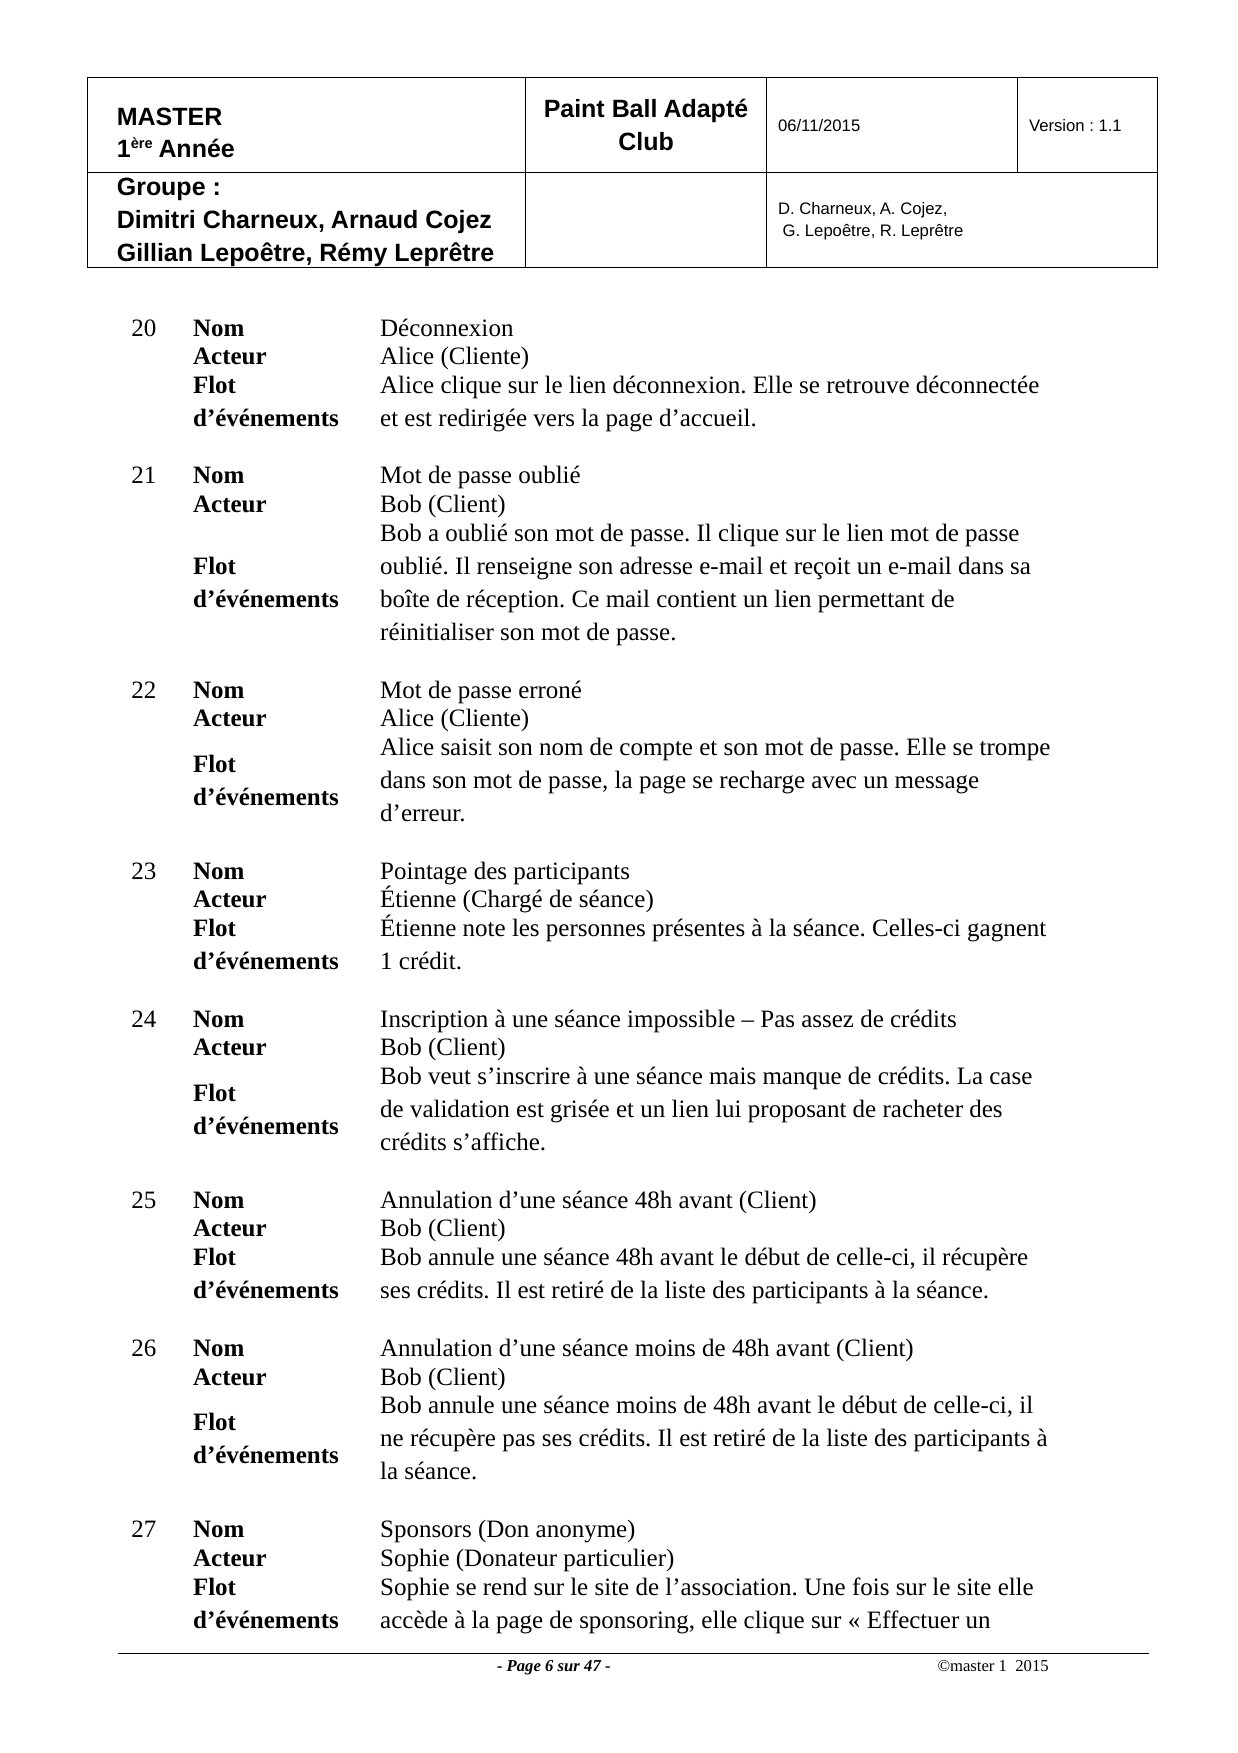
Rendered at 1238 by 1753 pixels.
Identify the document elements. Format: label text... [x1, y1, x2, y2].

table_cell Nom [190, 675, 377, 703]
table_cell [190, 1304, 377, 1333]
table_cell Nom [190, 1004, 377, 1032]
table_cell Flot d’événements [190, 732, 377, 827]
table_cell [97, 1033, 190, 1061]
table_cell Mot de passe oublié [377, 461, 1057, 489]
table_cell Inscription à une séance impossible – Pas assez de crédits [377, 1004, 1057, 1032]
table_cell [190, 827, 377, 856]
table_cell [97, 1485, 190, 1514]
table_cell [97, 1571, 190, 1634]
table_cell Alice saisit son nom de compte et son mot de passe. Elle se trompe dans son mot de passe, la page se recharge avec un message d’erreur. [377, 732, 1057, 827]
table_cell Acteur [190, 1362, 377, 1390]
table_cell Alice (Cliente) [377, 704, 1057, 732]
table_cell [377, 1156, 1057, 1185]
table_cell 25 [97, 1185, 190, 1213]
table_cell [190, 1156, 377, 1185]
table_cell Flot d’événements [190, 1061, 377, 1156]
table_cell [97, 1543, 190, 1571]
table_cell Bob veut s’inscrire à une séance mais manque de crédits. La case de validation est grisée et un lien lui proposant de racheter des crédits s’affiche. [377, 1061, 1057, 1156]
table_cell Acteur [190, 489, 377, 518]
table_cell Sophie (Donateur particulier) [377, 1543, 1057, 1571]
table_cell Sponsors (Don anonyme) [377, 1514, 1057, 1543]
table_cell [377, 432, 1057, 461]
table_cell [377, 1304, 1057, 1333]
table_cell Bob (Client) [377, 1033, 1057, 1061]
table_cell Bob a oublié son mot de passe. Il clique sur le lien mot de passe oublié. Il renseigne son adresse e-mail et reçoit un e-mail dans sa boîte de réception. Ce mail contient un lien permettant de réinitialiser son mot de passe. [377, 518, 1057, 646]
table_cell [97, 1362, 190, 1390]
table_cell [97, 1304, 190, 1333]
table_cell Annulation d’une séance moins de 48h avant (Client) [377, 1333, 1057, 1362]
table_cell Bob (Client) [377, 489, 1057, 518]
table_cell Flot d’événements [190, 913, 377, 975]
table_cell Étienne (Chargé de séance) [377, 885, 1057, 913]
table_cell [190, 646, 377, 675]
table_cell Pointage des participants [377, 856, 1057, 884]
table_cell [97, 489, 190, 518]
table_cell Déconnexion [377, 313, 1057, 341]
table_cell Acteur [190, 704, 377, 732]
table_cell [97, 975, 190, 1004]
table_cell Bob annule une séance 48h avant le début de celle-ci, il récupère ses crédits. Il est retiré de la liste des participants à la séance. [377, 1242, 1057, 1304]
table_cell [97, 646, 190, 675]
table_cell Bob (Client) [377, 1362, 1057, 1390]
table_cell 27 [97, 1514, 190, 1543]
table_cell [97, 1156, 190, 1185]
table_cell Nom [190, 856, 377, 884]
table_cell [97, 341, 190, 370]
table_cell Annulation d’une séance 48h avant (Client) [377, 1185, 1057, 1213]
table_cell Acteur [190, 1033, 377, 1061]
table_cell [97, 370, 190, 432]
table_cell [190, 1485, 377, 1514]
table_cell Étienne note les personnes présentes à la séance. Celles-ci gagnent 1 crédit. [377, 913, 1057, 975]
table_cell Flot d’événements [190, 1571, 377, 1634]
table_cell [190, 432, 377, 461]
table_cell [97, 1061, 190, 1156]
table_cell 23 [97, 856, 190, 884]
table_cell Nom [190, 1333, 377, 1362]
table_cell Nom [190, 313, 377, 341]
table_cell [97, 1390, 190, 1485]
table_cell Flot d’événements [190, 370, 377, 432]
table_cell [97, 732, 190, 827]
table_cell Nom [190, 461, 377, 489]
table_cell [97, 704, 190, 732]
table_cell Acteur [190, 1543, 377, 1571]
table_cell [97, 1214, 190, 1242]
table_cell [97, 1242, 190, 1304]
table_cell [377, 827, 1057, 856]
table_cell 26 [97, 1333, 190, 1362]
table_cell Alice clique sur le lien déconnexion. Elle se retrouve déconnectée et est redirigée vers la page d’accueil. [377, 370, 1057, 432]
table_cell 24 [97, 1004, 190, 1032]
table_cell Acteur [190, 341, 377, 370]
table_cell [377, 975, 1057, 1004]
table_cell Nom [190, 1514, 377, 1543]
table_cell Bob (Client) [377, 1214, 1057, 1242]
table_cell [97, 885, 190, 913]
table_cell Flot d’événements [190, 518, 377, 646]
table_cell 22 [97, 675, 190, 703]
table_cell Flot d’événements [190, 1390, 377, 1485]
table_cell Acteur [190, 885, 377, 913]
table_cell Mot de passe erroné [377, 675, 1057, 703]
table_cell Nom [190, 1185, 377, 1213]
table_cell Alice (Cliente) [377, 341, 1057, 370]
table_cell [377, 1485, 1057, 1514]
table_cell [97, 913, 190, 975]
table_cell 20 [97, 313, 190, 341]
table_cell [97, 518, 190, 646]
table_cell [190, 975, 377, 1004]
table_cell Flot d’événements [190, 1242, 377, 1304]
table_cell [97, 827, 190, 856]
table_cell Acteur [190, 1214, 377, 1242]
table_cell Sophie se rend sur le site de l’association. Une fois sur le site elle accède à la page de sponsoring, elle clique sur « Effectuer un [377, 1571, 1057, 1634]
table_cell [377, 646, 1057, 675]
table_cell [97, 432, 190, 461]
table_cell 21 [97, 461, 190, 489]
table_cell Bob annule une séance moins de 48h avant le début de celle-ci, il ne récupère pas ses crédits. Il est retiré de la liste des participants à la séance. [377, 1390, 1057, 1485]
